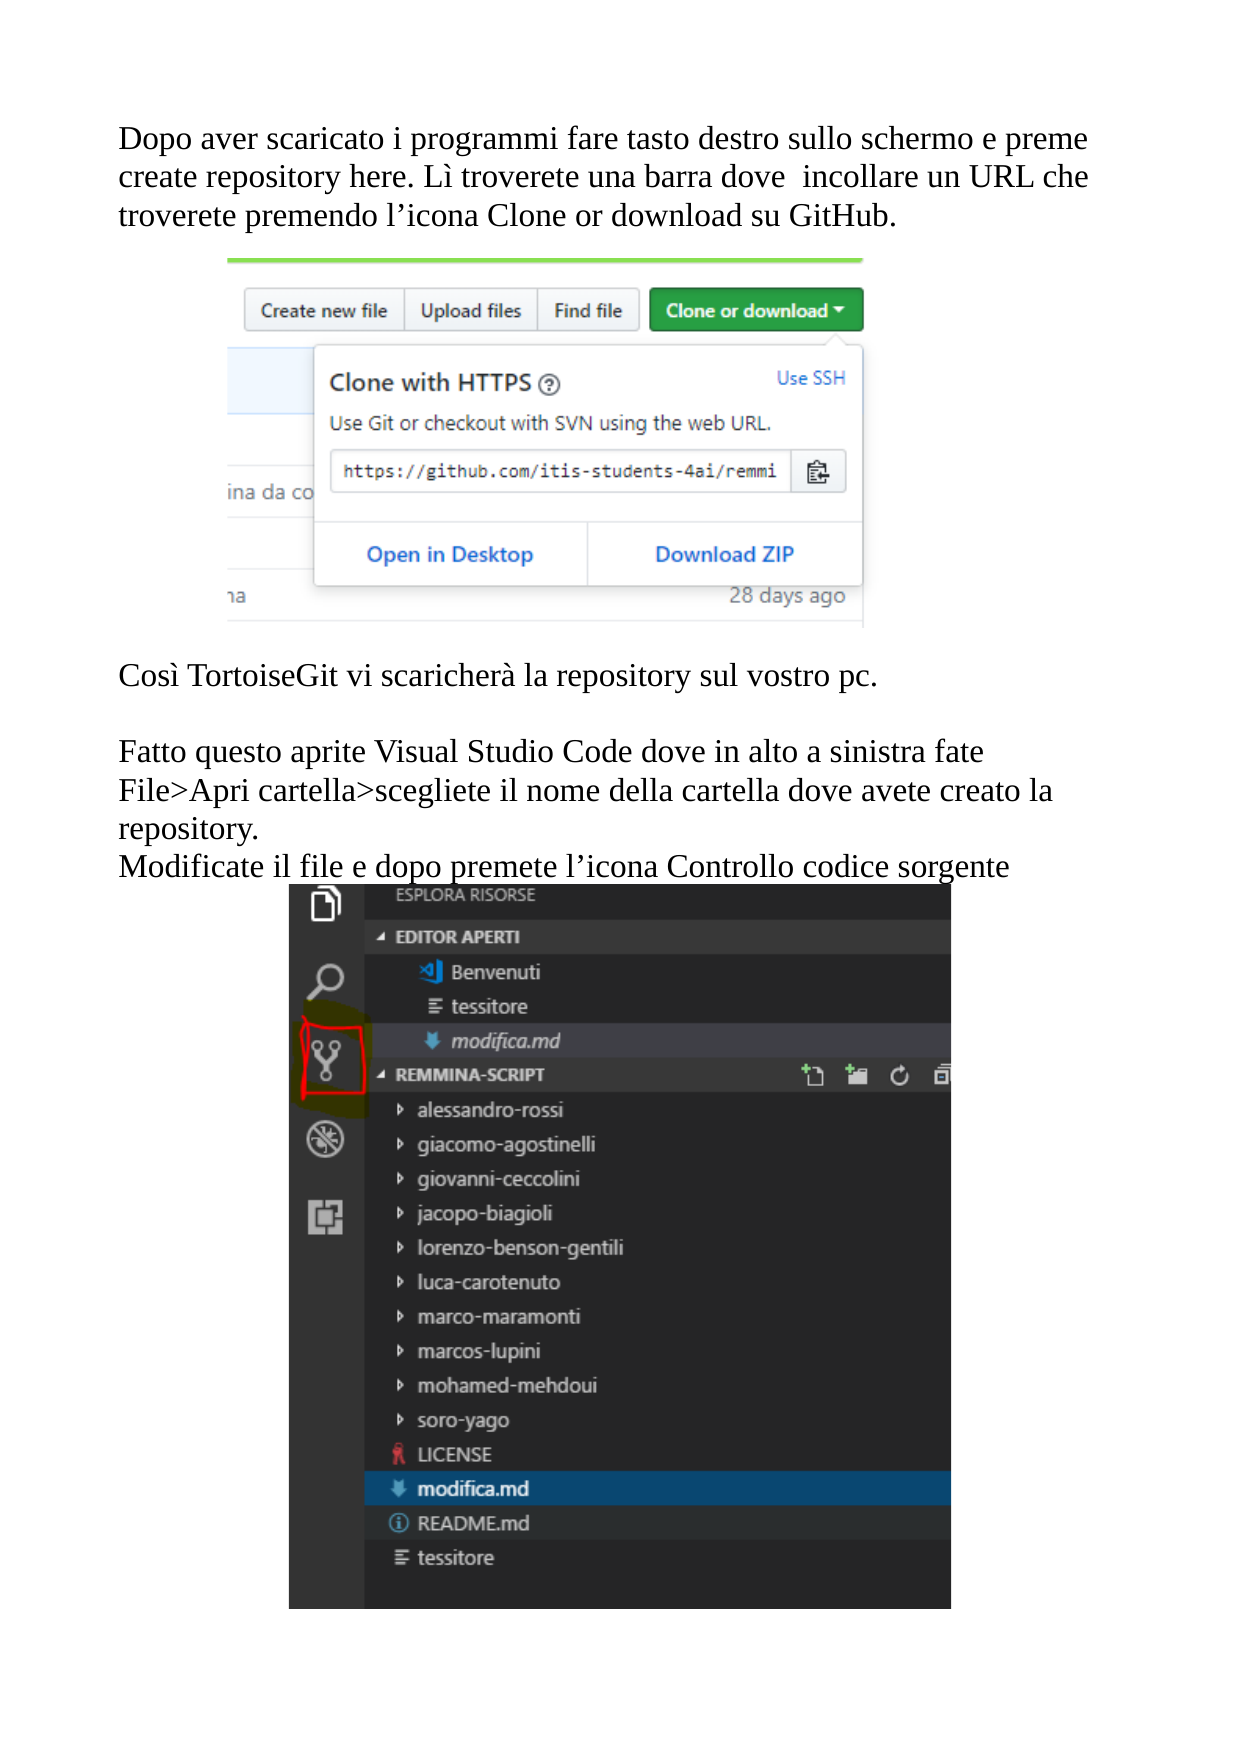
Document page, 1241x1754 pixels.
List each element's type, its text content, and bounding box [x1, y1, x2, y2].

text Dopo aver scaricato i programmi fare tasto destro sullo schermo e preme create repository here. Lì troverete una barra dove incollare un URL che troverete premendo l’icona Clone or download su GitHub. [118, 118, 1122, 233]
picture [227, 258, 922, 628]
text Così TortoiseGit vi scaricherà la repository sul vostro pc. [118, 655, 1122, 693]
picture [288, 884, 952, 1609]
text Fatto questo aprite Visual Studio Code dove in alto a sinistra fate File>Apri cartella>scegliete il nome della cartella dove avete creato la repository. [118, 731, 1122, 846]
text Modificate il file e dopo premete l’icona Controllo codice sorgente [118, 846, 1122, 885]
